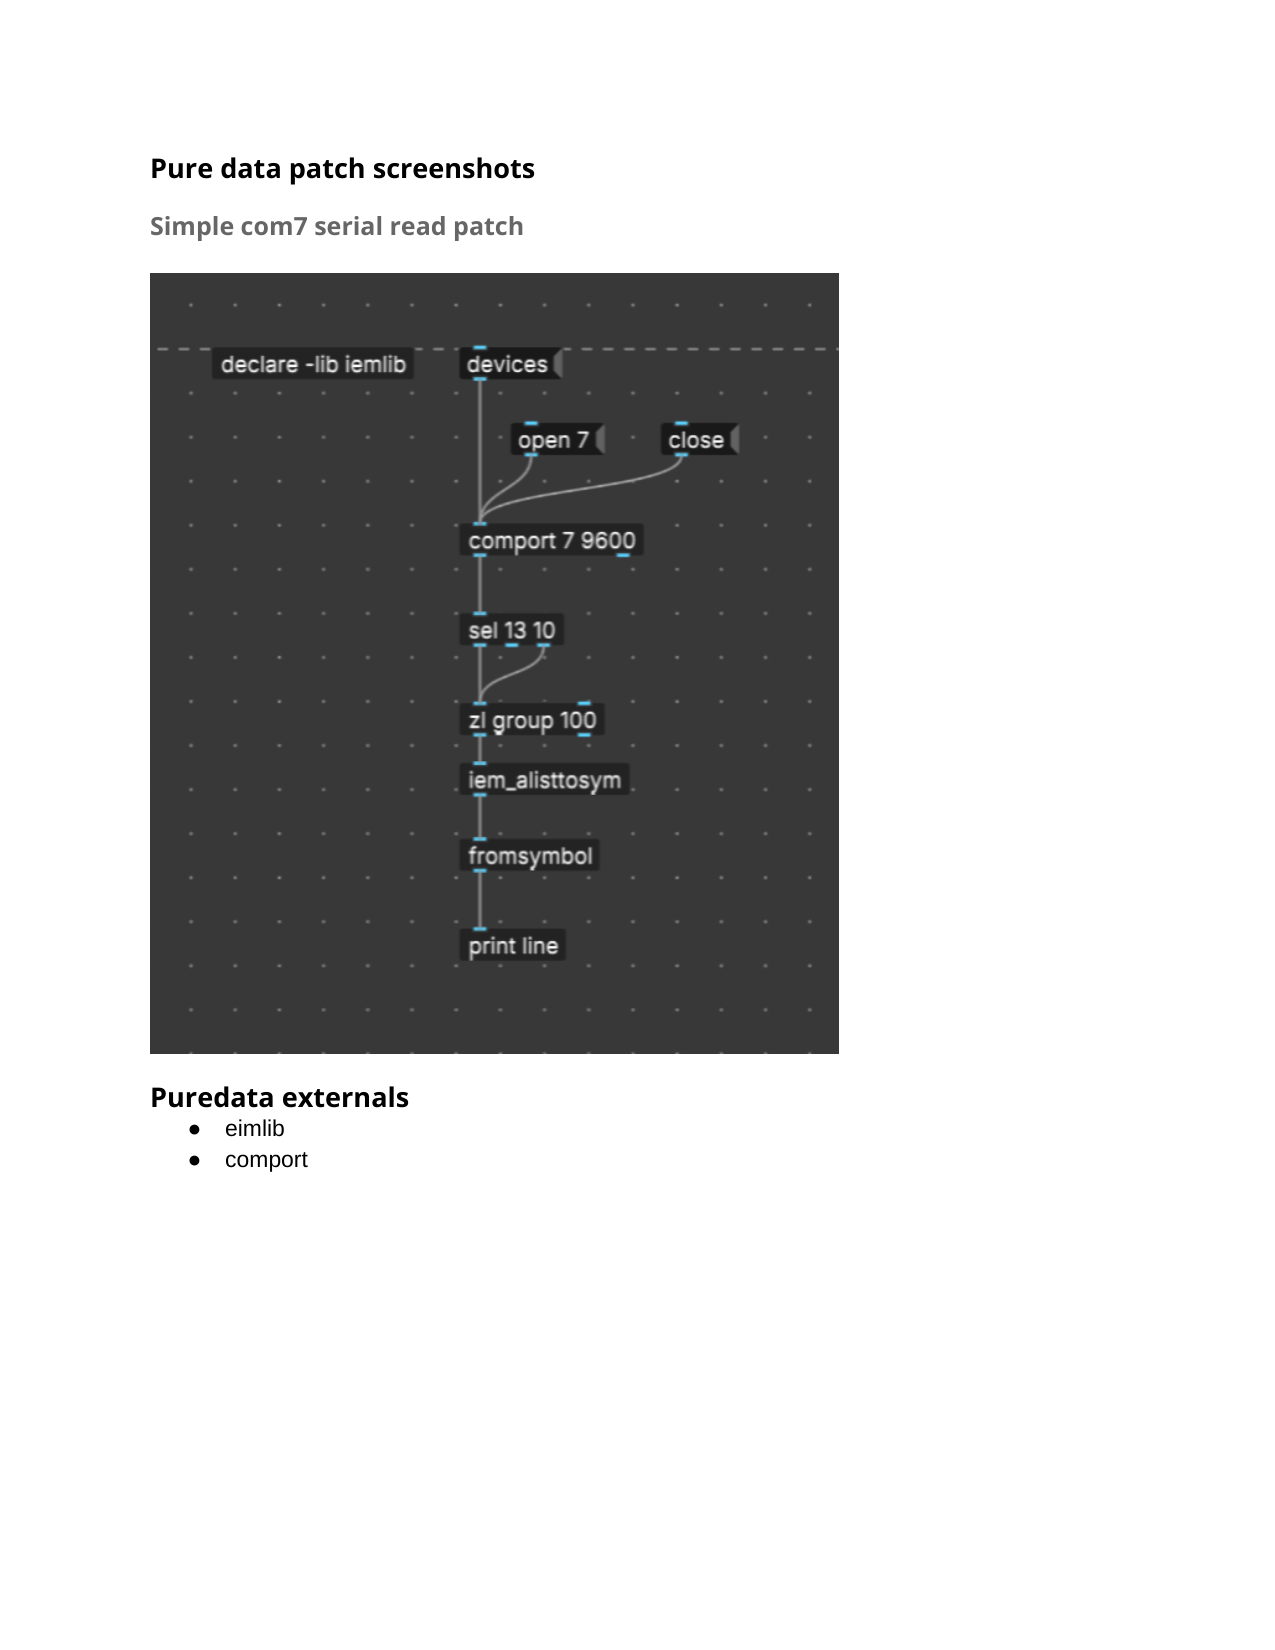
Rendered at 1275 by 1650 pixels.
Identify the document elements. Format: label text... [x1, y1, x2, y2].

picture [150, 273, 839, 1054]
list comport [187, 1146, 1125, 1172]
list eimlib [187, 1115, 1125, 1142]
subtitle Puredata externals [150, 1078, 1125, 1115]
subtitle Simple com7 serial read patch [150, 209, 1125, 243]
text Pure data patch screenshots [150, 150, 1125, 187]
